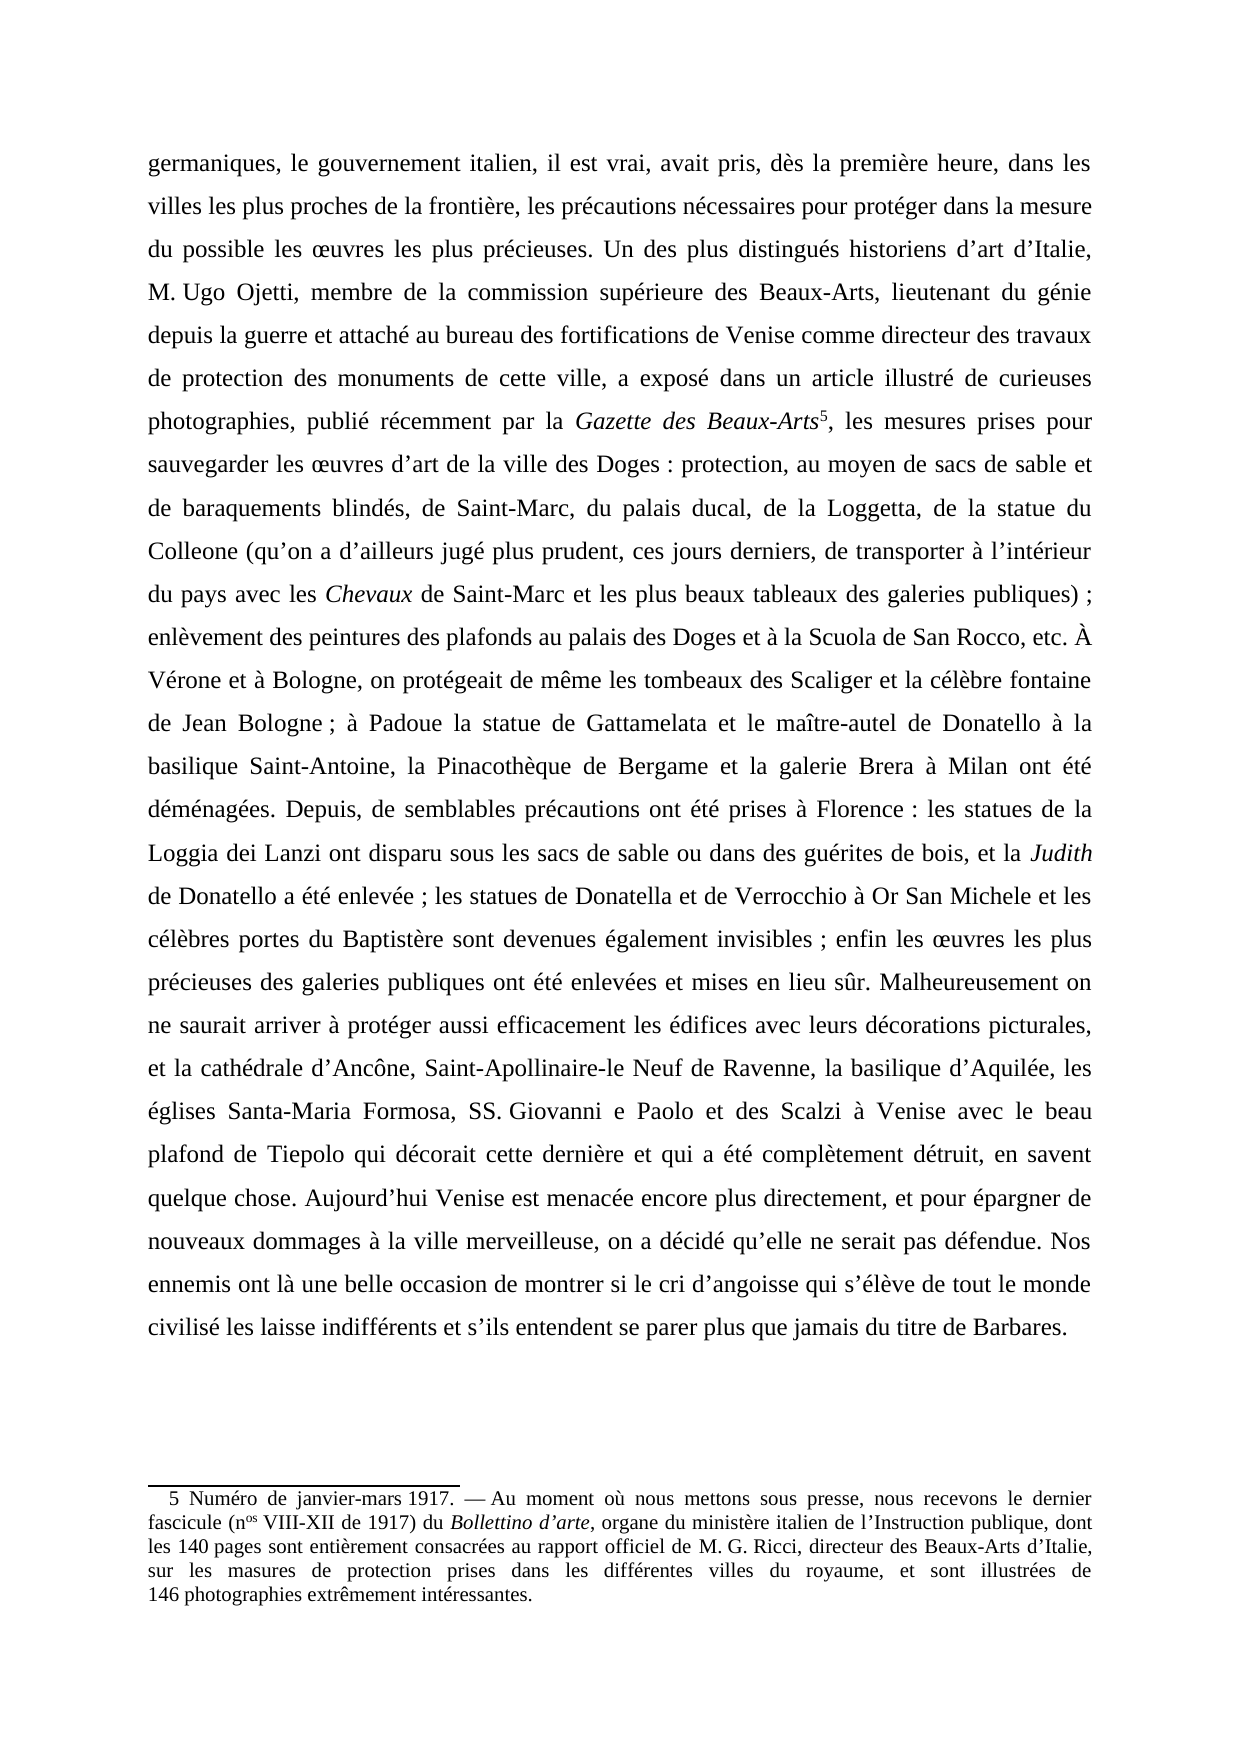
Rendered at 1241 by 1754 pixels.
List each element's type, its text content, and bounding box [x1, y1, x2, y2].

text Numéro de janvier-mars 1917. — Au moment où nous mettons sous presse, nous recevons le dernier fascicule (nos VIII-XII de 1917) du Bollettino d’arte, organe du ministère italien de l’Instruction publique, dont les 140 pages sont entièrement consacrées au rapport officiel de M. G. Ricci, directeur des Beaux-Arts d’Italie, sur les masures de protection prises dans les différentes villes du royaume, et sont illustrées de 146 photographies extrêmement intéressantes. [148, 1486, 1093, 1606]
text germaniques, le gouvernement italien, il est vrai, avait pris, dès la première heure, dans les villes les plus proches de la frontière, les précautions nécessaires pour protéger dans la mesure du possible les œuvres les plus précieuses. Un des plus distingués historiens d’art d’Italie, M. Ugo Ojetti, membre de la commission supérieure des Beaux-Arts, lieutenant du génie depuis la guerre et attaché au bureau des fortifications de Venise comme directeur des travaux de protection des monuments de cette ville, a exposé dans un article illustré de curieuses photographies, publié récemment par la Gazette des Beaux-Arts, les mesures prises pour sauvegarder les œuvres d’art de la ville des Doges : protection, au moyen de sacs de sable et de baraquements blindés, de Saint-Marc, du palais ducal, de la Loggetta, de la statue du Colleone (qu’on a d’ailleurs jugé plus prudent, ces jours derniers, de transporter à l’intérieur du pays avec les Chevaux de Saint-Marc et les plus beaux tableaux des galeries publiques) ; enlèvement des peintures des plafonds au palais des Doges et à la Scuola de San Rocco, etc. À Vérone et à Bologne, on protégeait de même les tombeaux des Scaliger et la célèbre fontaine de Jean Bologne ; à Padoue la statue de Gattamelata et le maître-autel de Donatello à la basilique Saint-Antoine, la Pinacothèque de Bergame et la galerie Brera à Milan ont été déménagées. Depuis, de semblables précautions ont été prises à Florence : les statues de la Loggia dei Lanzi ont disparu sous les sacs de sable ou dans des guérites de bois, et la Judith de Donatello a été enlevée ; les statues de Donatella et de Verrocchio à Or San Michele et les célèbres portes du Baptistère sont devenues également invisibles ; enfin les œuvres les plus précieuses des galeries publiques ont été enlevées et mises en lieu sûr. Malheureusement on ne saurait arriver à protéger aussi efficacement les édifices avec leurs décorations picturales, et la cathédrale d’Ancône, Saint-Apollinaire-le Neuf de Ravenne, la basilique d’Aquilée, les églises Santa-Maria Formosa, SS. Giovanni e Paolo et des Scalzi à Venise avec le beau plafond de Tiepolo qui décorait cette dernière et qui a été complètement détruit, en savent quelque chose. Aujourd’hui Venise est menacée encore plus directement, et pour épargner de nouveaux dommages à la ville merveilleuse, on a décidé qu’elle ne serait pas défendue. Nos ennemis ont là une belle occasion de montrer si le cri d’angoisse qui s’élève de tout le monde civilisé les laisse indifférents et s’ils entendent se parer plus que jamais du titre de Barbares. [148, 148, 1093, 1341]
